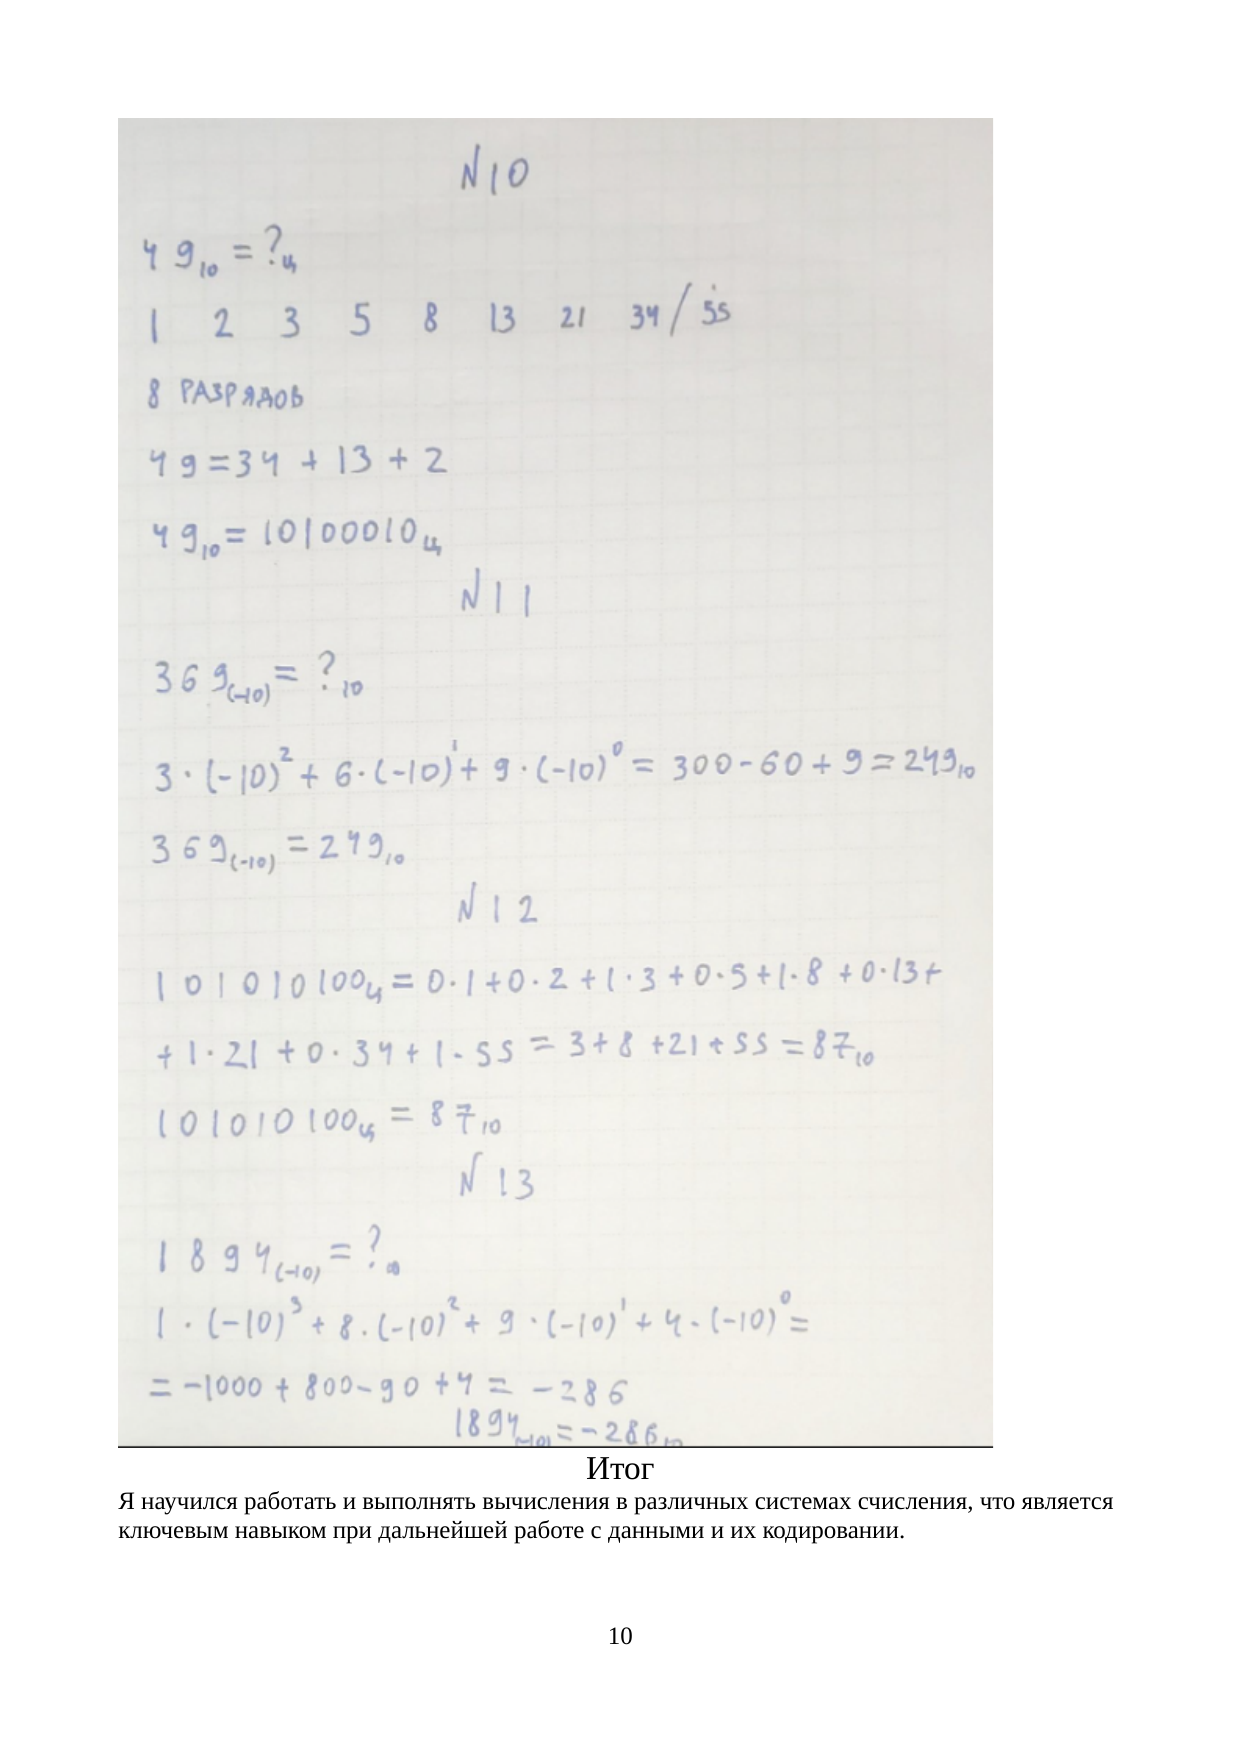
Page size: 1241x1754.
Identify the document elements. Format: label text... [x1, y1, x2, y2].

text Итог [118, 1448, 1122, 1486]
text Я научился работать и выполнять вычисления в различных системах счисления, что является ключевым навыком при дальнейшей работе с данными и их кодировании. [118, 1486, 1122, 1544]
picture [118, 118, 994, 1448]
